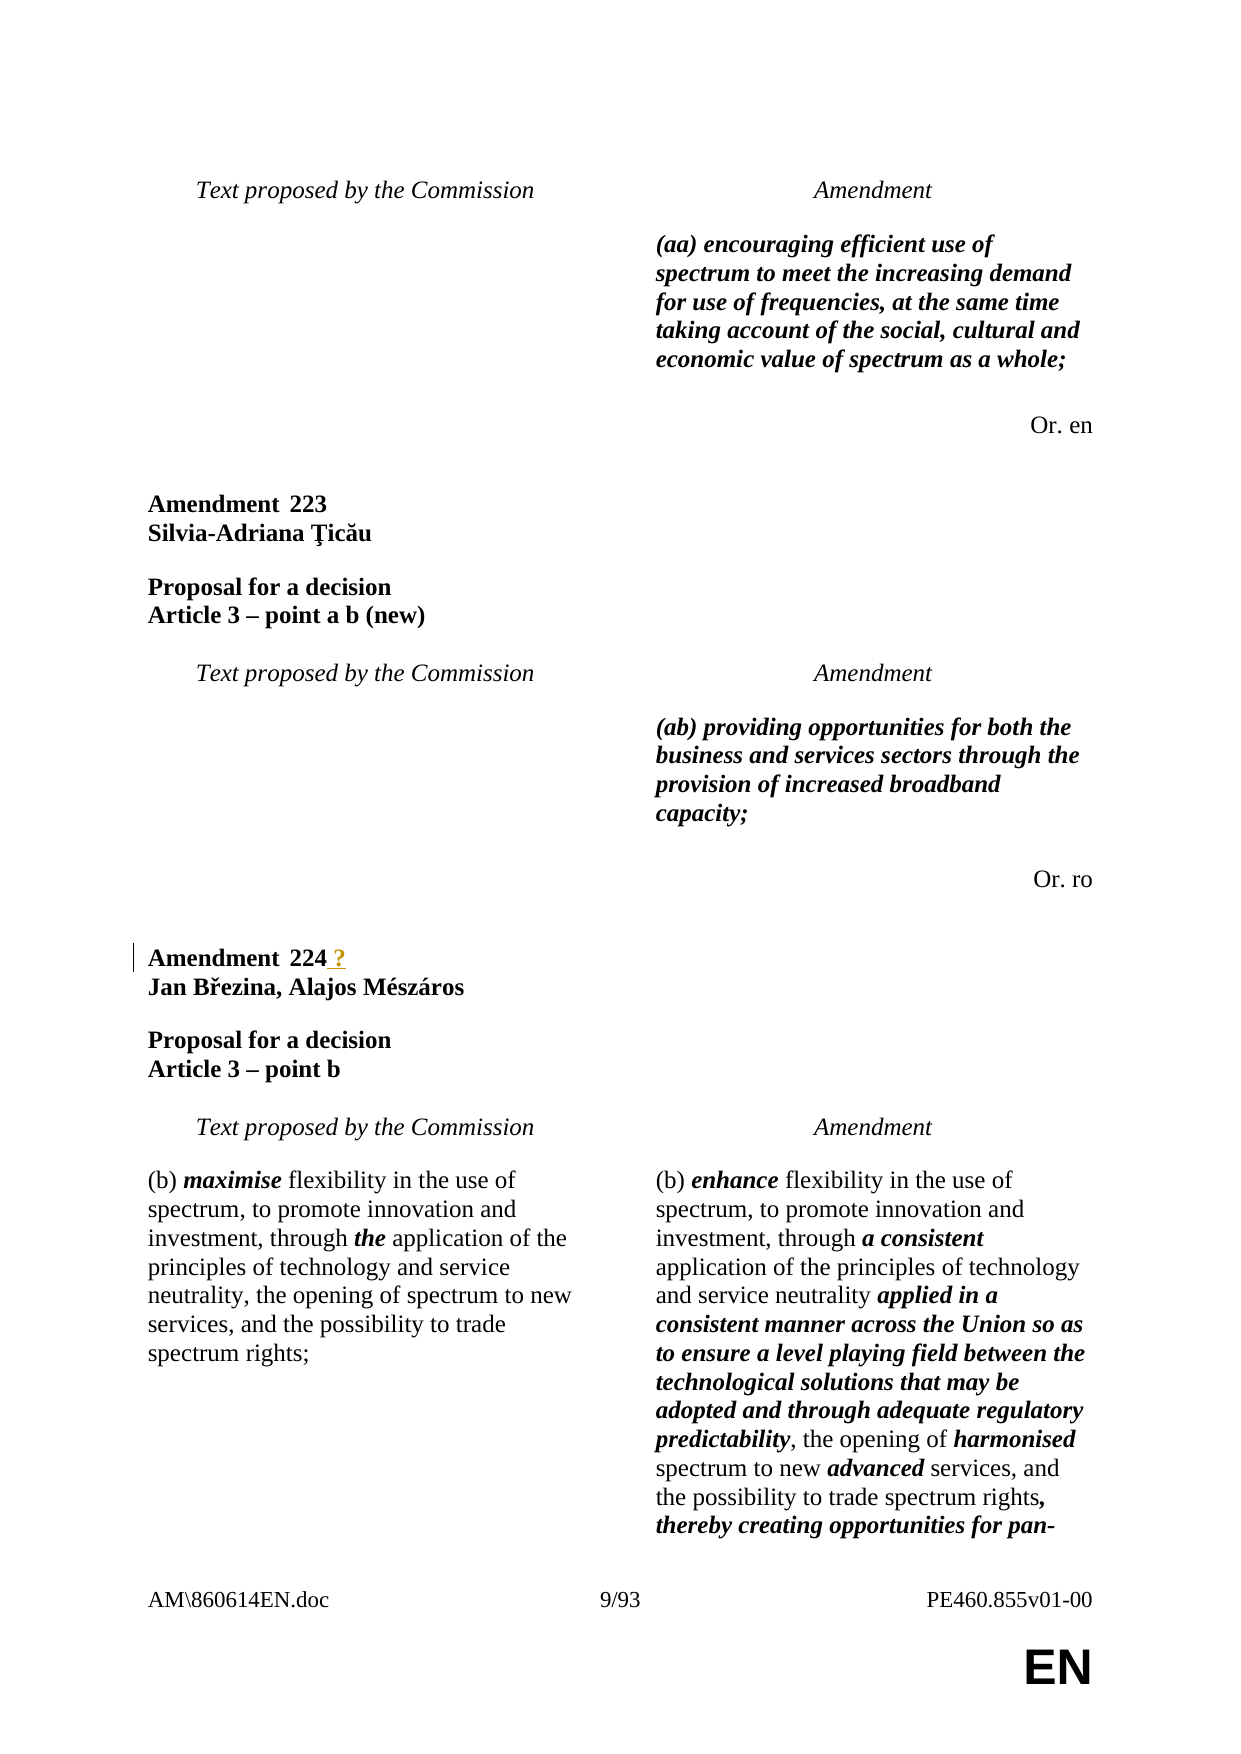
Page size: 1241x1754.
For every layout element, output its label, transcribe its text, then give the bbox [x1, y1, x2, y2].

text <DocAmend>Proposal for a decision</DocAmend> [148, 1026, 1093, 1054]
table_header [112, 1083, 1128, 1112]
table_cell (b) enhance flexibility in the use of spectrum, to promote innovation and investment, through a consistent application of the principles of technology and service neutrality applied in a consistent manner across the Union so as to ensure a level playing field between the technological solutions that may be adopted and through adequate regulatory predictability, the opening of harmonised spectrum to new advanced services, and the possibility to trade spectrum rights, thereby creating opportunities for pan- [620, 1166, 1128, 1539]
text <Members>Silvia-Adriana Ţicău</Members> [148, 518, 1093, 547]
text <Article>Article 3 – point a b (new) </Article> [148, 601, 1093, 629]
table_header [112, 629, 1128, 658]
table_cell Text proposed by the Commission [112, 1112, 620, 1166]
table_cell Amendment [620, 658, 1128, 712]
table_cell Amendment [620, 176, 1128, 229]
table_cell [112, 229, 620, 386]
table_header [112, 147, 1128, 176]
text Or. <Original>{EN}en</Original> [148, 411, 1093, 439]
table_cell Text proposed by the Commission [112, 176, 620, 229]
text <Amend>Amendment <NumAm>224 ?</NumAm> [148, 943, 1093, 972]
text <Amend>Amendment <NumAm>223</NumAm> [148, 489, 1093, 518]
table_cell (b) maximise flexibility in the use of spectrum, to promote innovation and investment, through the application of the principles of technology and service neutrality, the opening of spectrum to new services, and the possibility to trade spectrum rights; [112, 1166, 620, 1539]
text <DocAmend>Proposal for a decision</DocAmend> [148, 572, 1093, 601]
table_cell (ab) providing opportunities for both the business and services sectors through the provision of increased broadband capacity; [620, 712, 1128, 839]
table_cell Text proposed by the Commission [112, 658, 620, 712]
text Or. <Original>{RO}ro</Original> [148, 864, 1093, 893]
table_cell (aa) encouraging efficient use of spectrum to meet the increasing demand for use of frequencies, at the same time taking account of the social, cultural and economic value of spectrum as a whole; [620, 229, 1128, 386]
text <Members>Jan Březina, Alajos Mészáros</Members> [148, 972, 1093, 1001]
table_cell Amendment [620, 1112, 1128, 1166]
text <Article>Article 3 – point b </Article> [148, 1054, 1093, 1083]
table_cell [112, 712, 620, 839]
